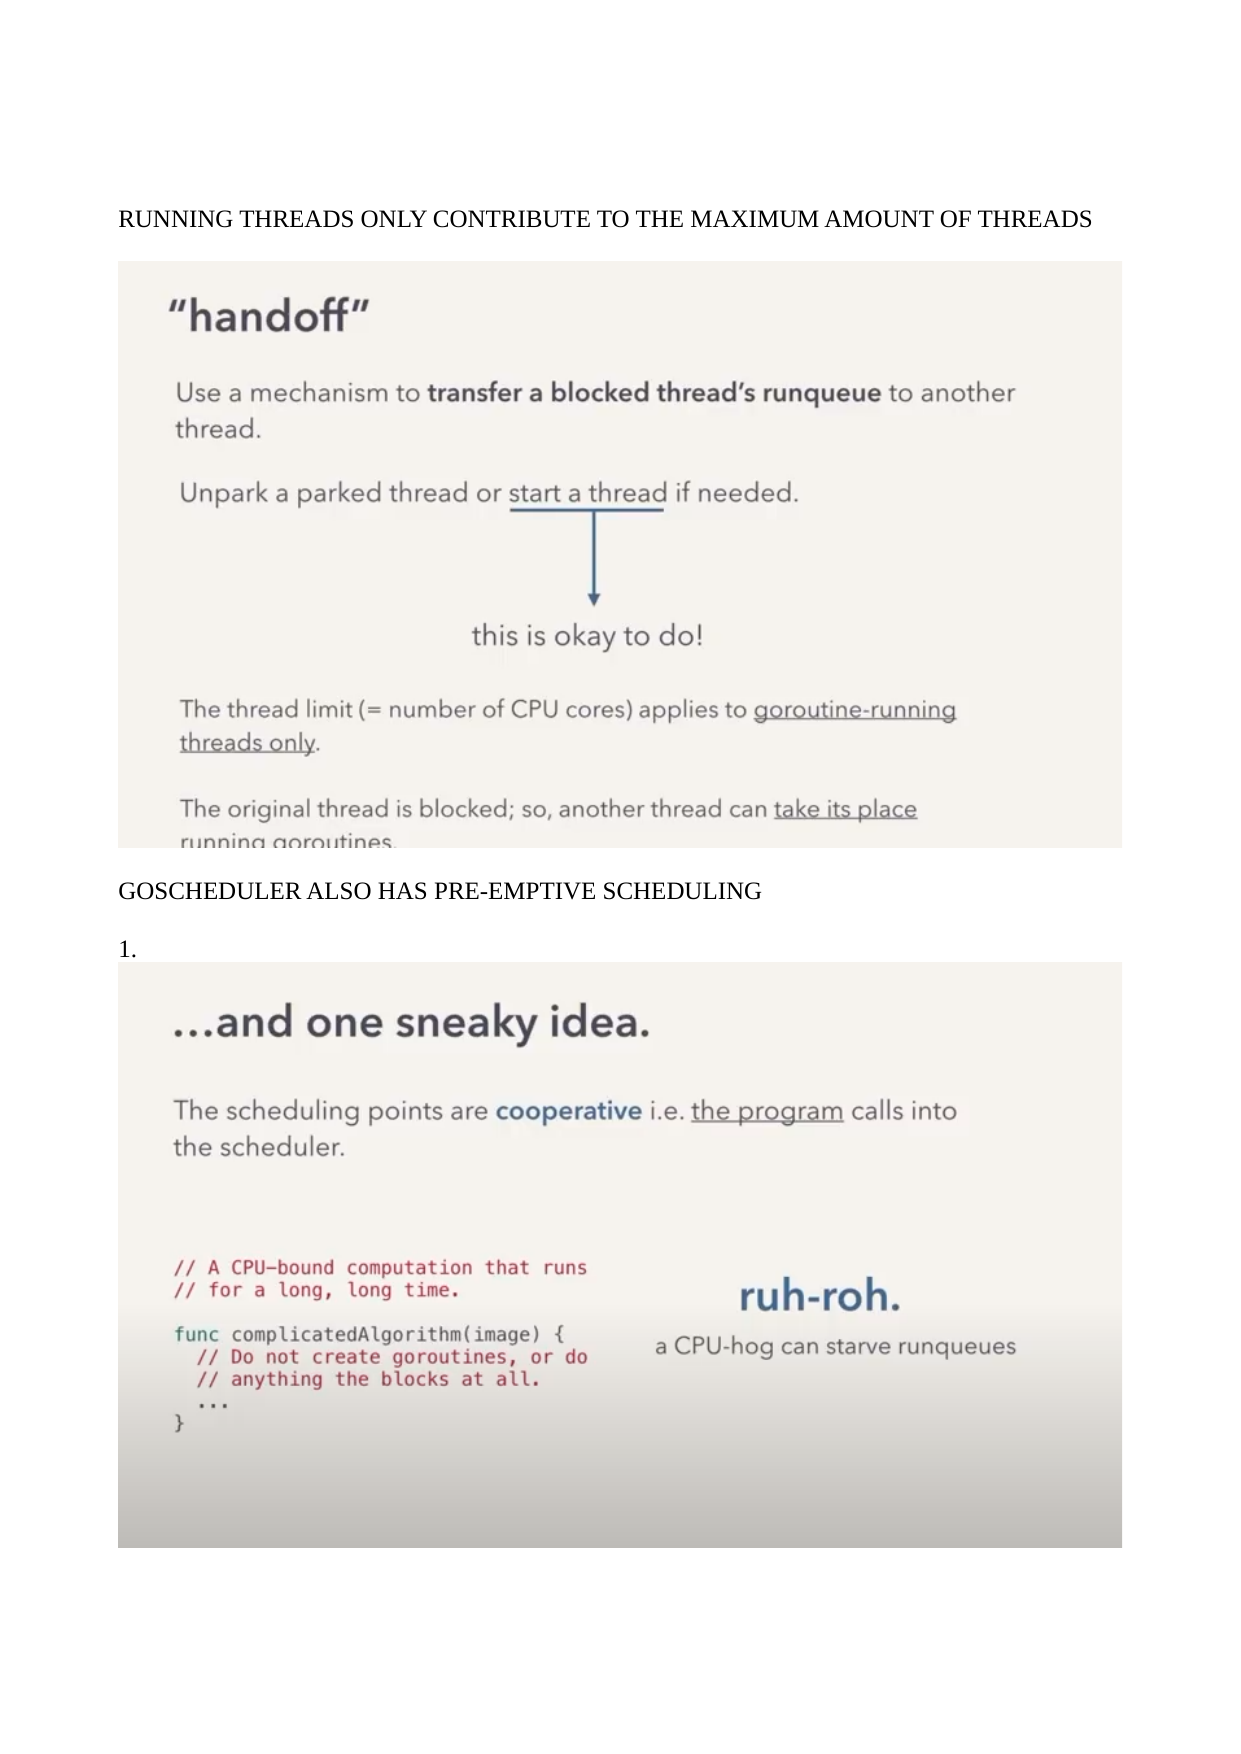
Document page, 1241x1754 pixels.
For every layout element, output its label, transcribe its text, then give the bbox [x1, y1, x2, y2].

text GOSCHEDULER ALSO HAS PRE-EMPTIVE SCHEDULING [118, 848, 1122, 905]
picture [118, 962, 1123, 1548]
text RUNNING THREADS ONLY CONTRIBUTE TO THE MAXIMUM AMOUNT OF THREADS [118, 204, 1122, 233]
picture [118, 261, 1123, 848]
text 1. [118, 934, 1122, 962]
